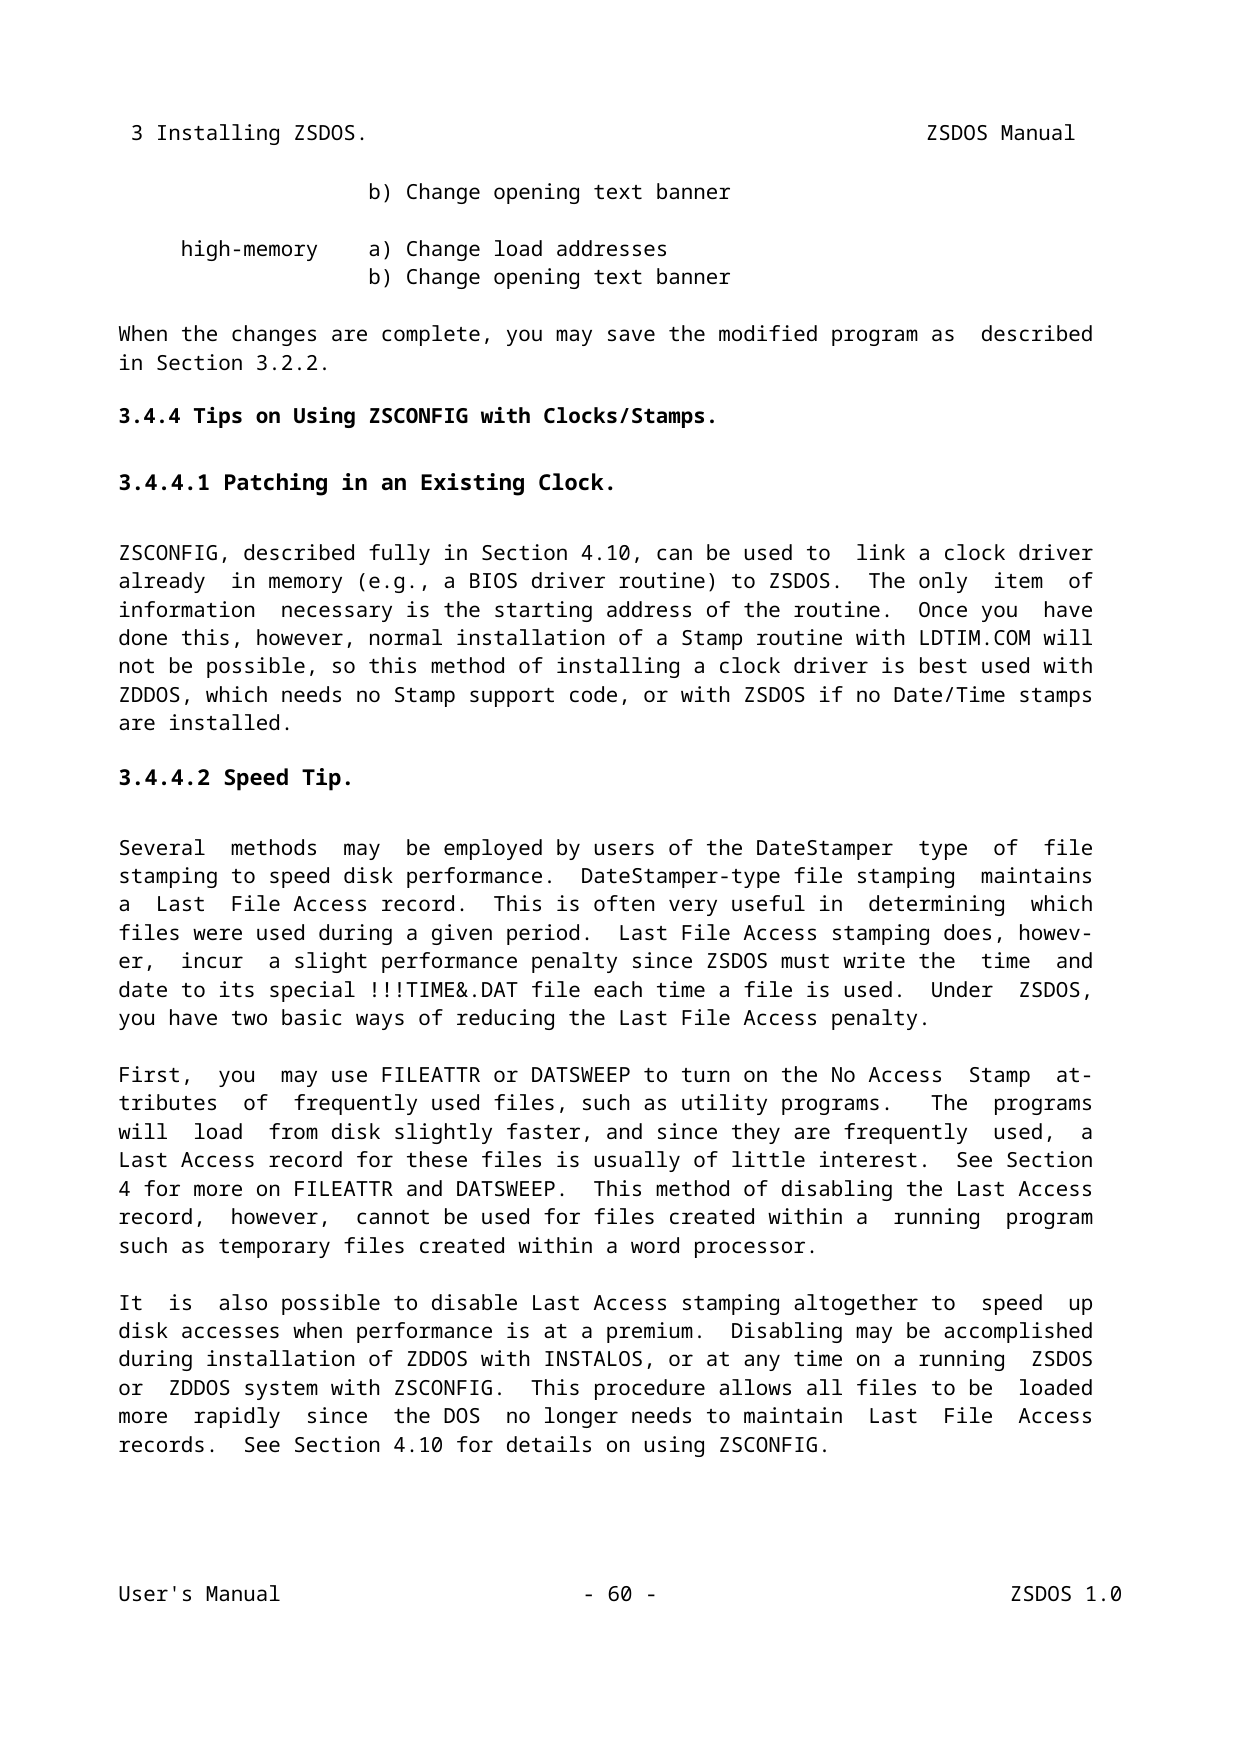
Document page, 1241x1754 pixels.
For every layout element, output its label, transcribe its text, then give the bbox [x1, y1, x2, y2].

text already in memory (e.g., a BIOS driver routine) to ZSDOS. The only item of [118, 566, 1122, 595]
text er, incur a slight performance penalty since ZSDOS must write the time and [118, 946, 1122, 975]
text b) Change opening text banner [118, 262, 1122, 291]
text ZDDOS, which needs no Stamp support code, or with ZSDOS if no Date/Time stamps [118, 680, 1122, 708]
text When the changes are complete, you may save the modified program as described [118, 319, 1122, 348]
text or ZDDOS system with ZSCONFIG. This procedure allows all files to be loaded [118, 1373, 1122, 1401]
text Last Access record for these files is usually of little interest. See Section [118, 1145, 1122, 1174]
text information necessary is the starting address of the routine. Once you have [118, 595, 1122, 623]
text record, however, cannot be used for files created within a running program [118, 1202, 1122, 1231]
text files were used during a given period. Last File Access stamping does, howev- [118, 918, 1122, 946]
text First, you may use FILEATTR or DATSWEEP to turn on the No Access Stamp at- [118, 1060, 1122, 1088]
text during installation of ZDDOS with INSTALOS, or at any time on a running ZSDOS [118, 1344, 1122, 1373]
text you have two basic ways of reducing the Last File Access penalty. [118, 1003, 1122, 1032]
text 4 for more on FILEATTR and DATSWEEP. This method of disabling the Last Access [118, 1174, 1122, 1202]
text ZSCONFIG, described fully in Section 4.10, can be used to link a clock driver [118, 538, 1122, 566]
text done this, however, normal installation of a Stamp routine with LDTIM.COM will [118, 623, 1122, 652]
text are installed. [118, 708, 1122, 737]
text b) Change opening text banner [118, 177, 1122, 206]
text records. See Section 4.10 for details on using ZSCONFIG. [118, 1430, 1122, 1458]
text high-memory a) Change load addresses [118, 234, 1122, 262]
text a Last File Access record. This is often very useful in determining which [118, 889, 1122, 918]
text disk accesses when performance is at a premium. Disabling may be accomplished [118, 1316, 1122, 1344]
text Several methods may be employed by users of the DateStamper type of file [118, 833, 1122, 861]
text not be possible, so this method of installing a clock driver is best used with [118, 652, 1122, 680]
subtitle 3.4.4.2 Speed Tip. [118, 762, 1122, 792]
text tributes of frequently used files, such as utility programs. The programs [118, 1088, 1122, 1117]
text in Section 3.2.2. [118, 348, 1122, 376]
text It is also possible to disable Last Access stamping altogether to speed up [118, 1288, 1122, 1316]
subtitle 3.4.4 Tips on Using ZSCONFIG with Clocks/Stamps. [118, 401, 1122, 429]
subtitle 3.4.4.1 Patching in an Existing Clock. [118, 467, 1122, 497]
text more rapidly since the DOS no longer needs to maintain Last File Access [118, 1401, 1122, 1430]
text such as temporary files created within a word processor. [118, 1231, 1122, 1259]
text date to its special !!!TIME&.DAT file each time a file is used. Under ZSDOS, [118, 975, 1122, 1003]
text stamping to speed disk performance. DateStamper-type file stamping maintains [118, 861, 1122, 889]
text will load from disk slightly faster, and since they are frequently used, a [118, 1117, 1122, 1145]
